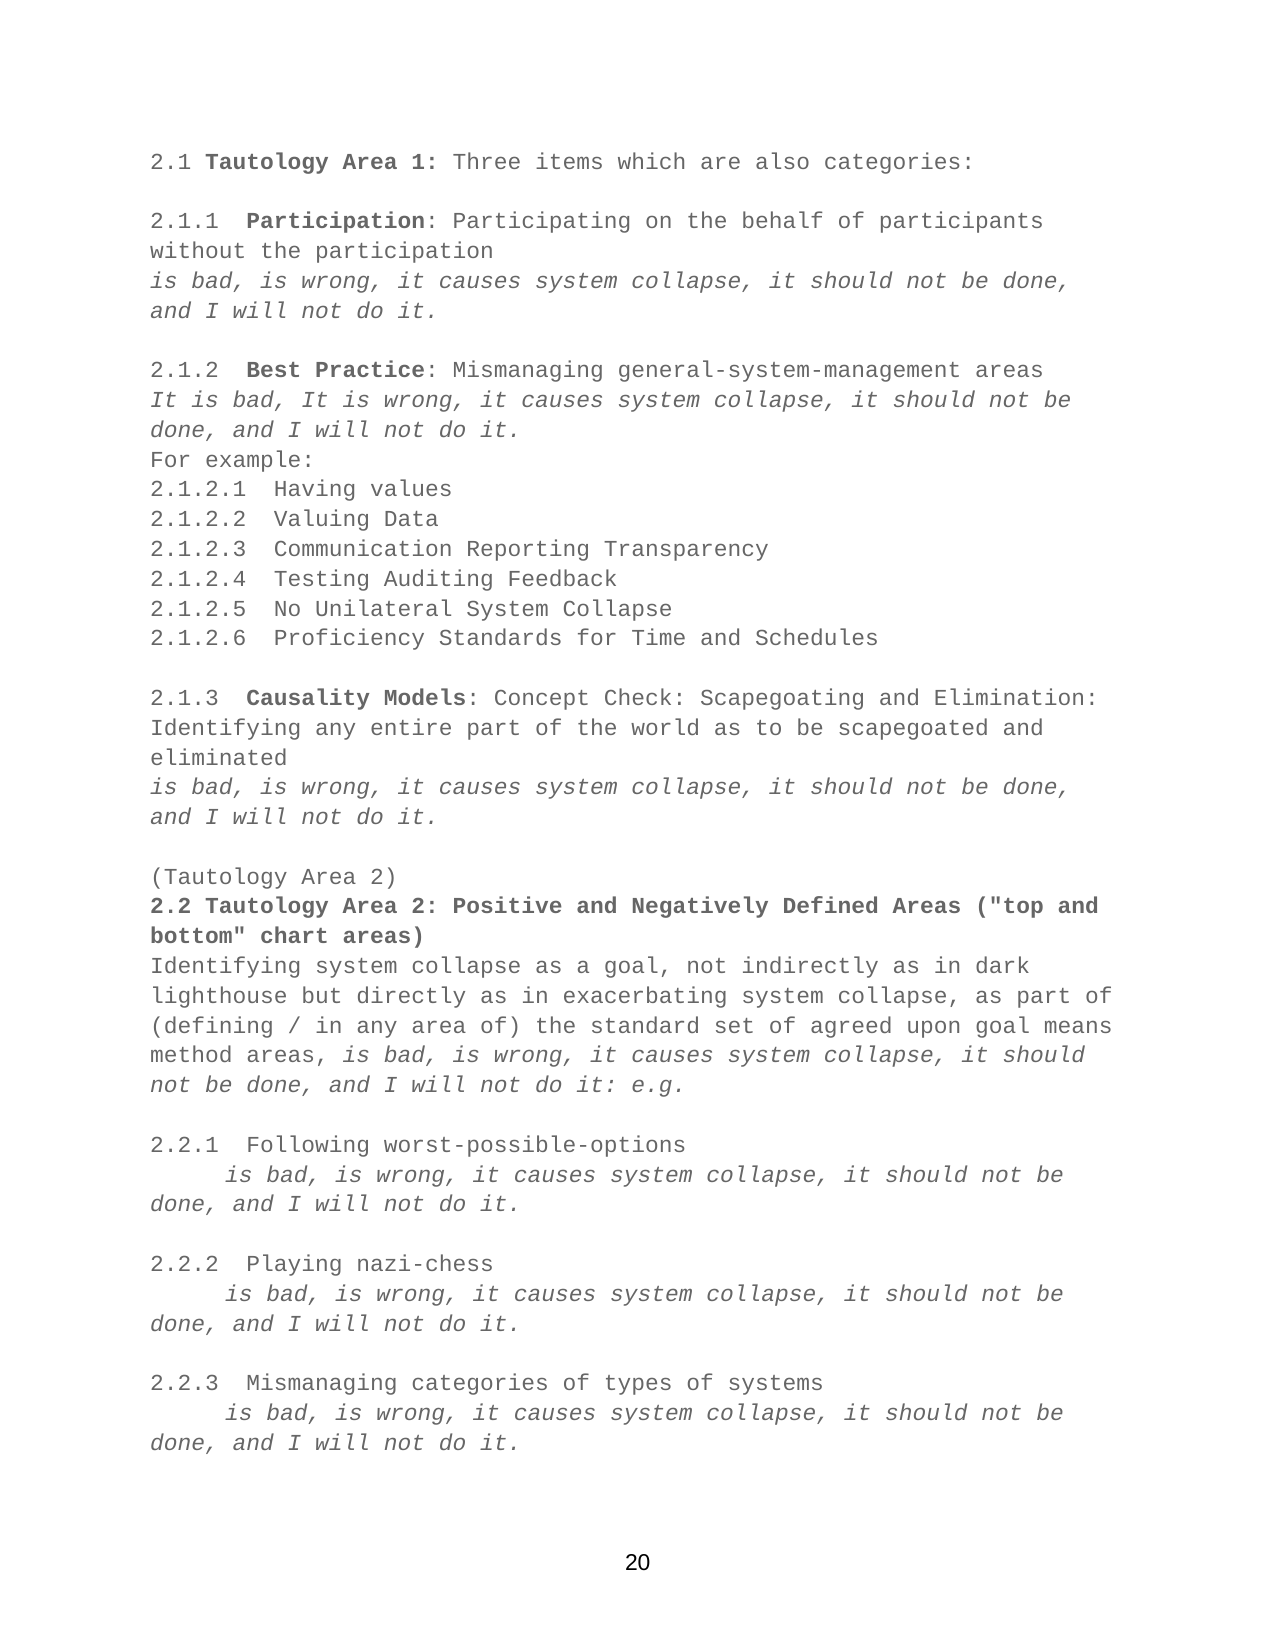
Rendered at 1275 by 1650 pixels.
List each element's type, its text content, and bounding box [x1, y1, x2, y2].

text (Tautology Area 2) [150, 865, 1125, 891]
text For example: [150, 448, 1125, 474]
text 2.1.2.2 Valuing Data [150, 507, 1125, 533]
text is bad, is wrong, it causes system collapse, it should not be done, and I will not do it. [150, 776, 1125, 831]
text 2.1.2.6 Proficiency Standards for Time and Schedules [150, 627, 1125, 653]
text 2.2.3 Mismanaging categories of types of systems [150, 1371, 1125, 1397]
text 2.1.2.4 Testing Auditing Feedback [150, 567, 1125, 593]
text 2.2.2 Playing nazi-chess [150, 1252, 1125, 1278]
text 2.1.3 Causality Models: Concept Check: Scapegoating and Elimination: Identifying any entire part of the world as to be scapegoated and eliminated [150, 686, 1125, 772]
text 2.1.1 Participation: Participating on the behalf of participants without the participation [150, 209, 1125, 265]
text 2.2 Tautology Area 2: Positive and Negatively Defined Areas ("top and bottom" chart areas) [150, 895, 1125, 951]
text is bad, is wrong, it causes system collapse, it should not be done, and I will not do it. [150, 1282, 1125, 1338]
text 2.1 Tautology Area 1: Three items which are also categories: [150, 150, 1125, 176]
text is bad, is wrong, it causes system collapse, it should not be done, and I will not do it. [150, 1401, 1125, 1457]
text is bad, is wrong, it causes system collapse, it should not be done, and I will not do it. [150, 269, 1125, 325]
text 2.1.2 Best Practice: Mismanaging general-system-management areas [150, 358, 1125, 384]
text is bad, is wrong, it causes system collapse, it should not be done, and I will not do it. [150, 1163, 1125, 1219]
text 2.1.2.1 Having values [150, 478, 1125, 504]
text 2.1.2.3 Communication Reporting Transparency [150, 537, 1125, 563]
text 2.1.2.5 No Unilateral System Collapse [150, 597, 1125, 623]
text Identifying system collapse as a goal, not indirectly as in dark lighthouse but directly as in exacerbating system collapse, as part of (defining / in any area of) the standard set of agreed upon goal means method areas, is bad, is wrong, it causes system collapse, it should not be done, and I will not do it: e.g. [150, 954, 1125, 1099]
text It is bad, It is wrong, it causes system collapse, it should not be done, and I will not do it. [150, 388, 1125, 444]
text 2.2.1 Following worst-possible-options [150, 1133, 1125, 1159]
